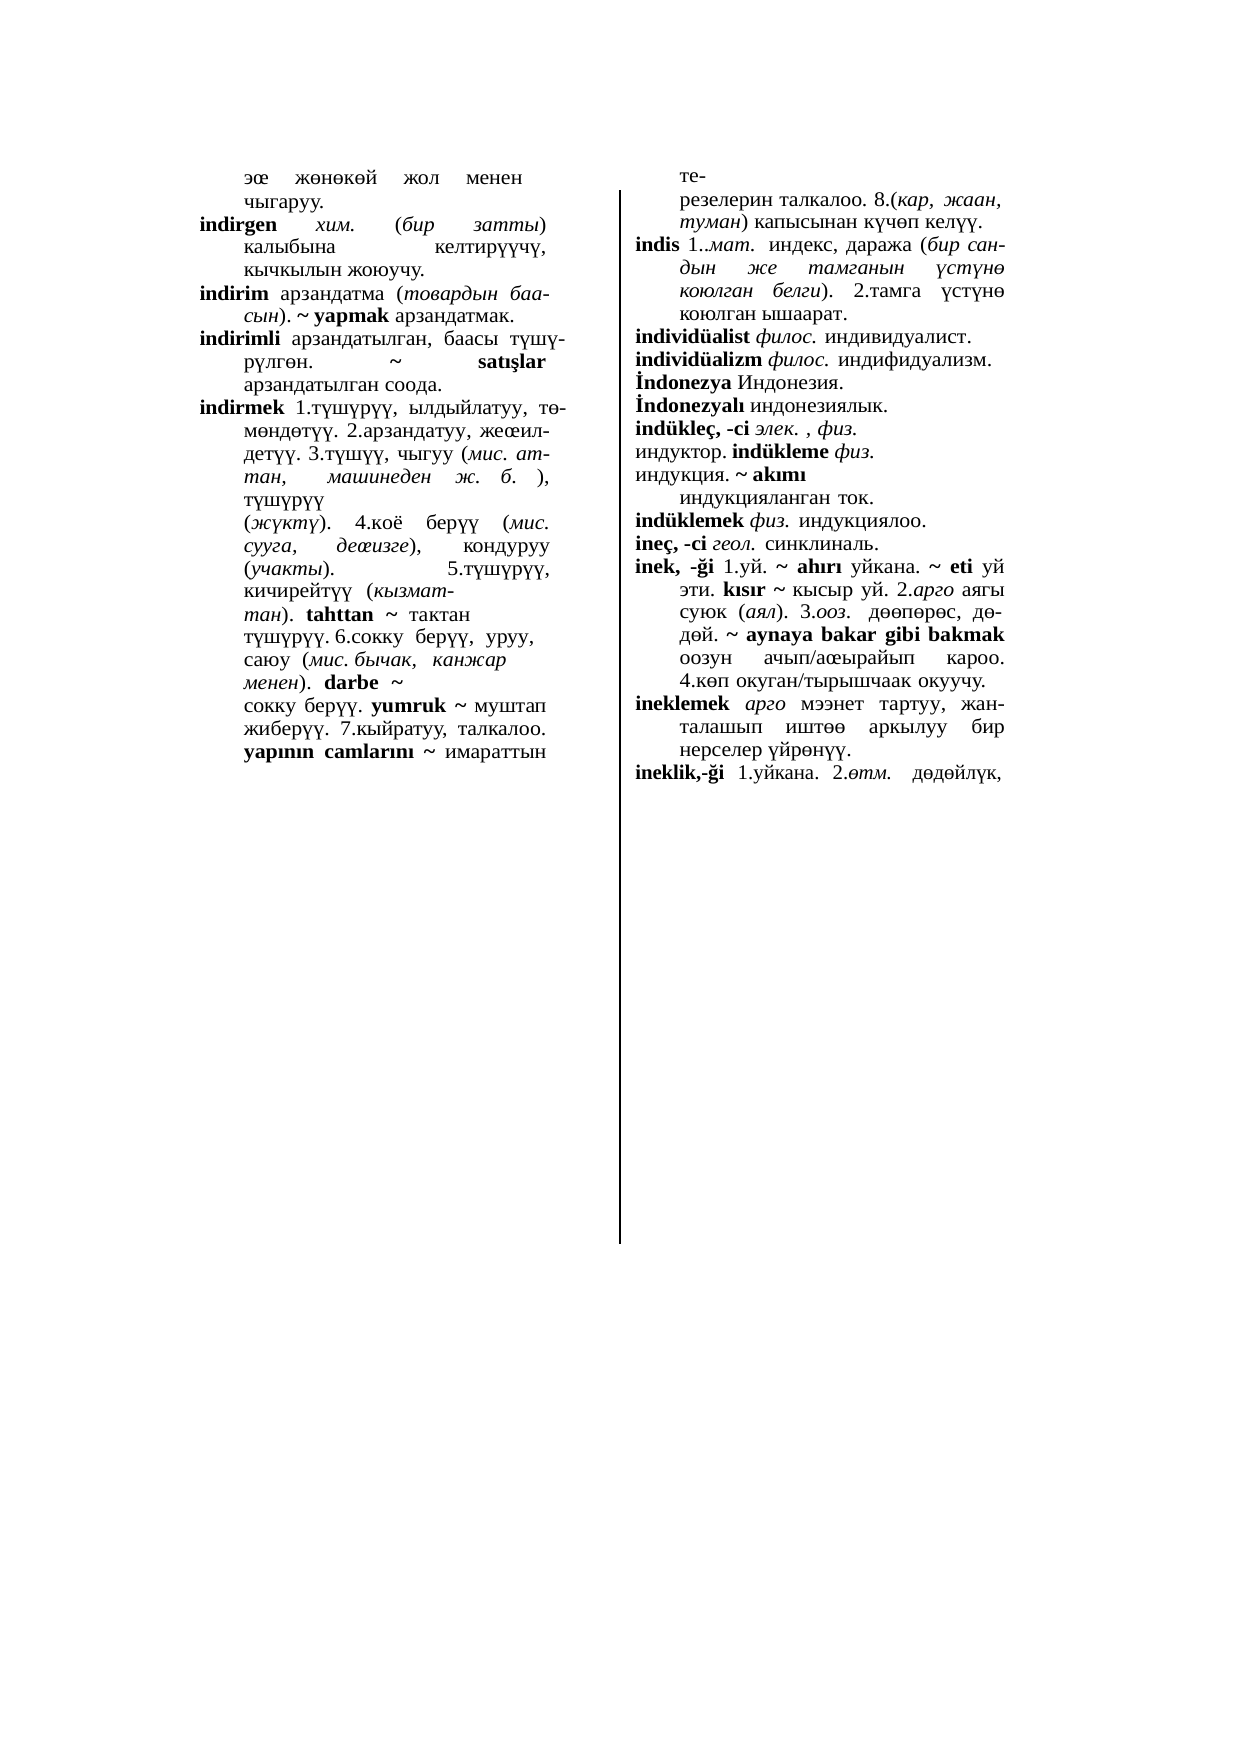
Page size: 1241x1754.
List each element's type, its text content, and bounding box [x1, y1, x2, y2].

text рүлгөн. ~ satışlar арзандатылган соода. [243, 350, 546, 396]
text эœ жөнөкөй жол менен чыгаруу. [243, 164, 522, 213]
text indirmek 1.түшүрүү, ылдыйлатуу, тө- [199, 396, 607, 419]
text inek, -ği 1.уй. ~ ahırı уйкана. ~ eti уй эти. kısır ~ кысыр уй. 2.арго аягы суюк (аял). 3.ооз. дөөпөрөс, дө- [635, 555, 1005, 623]
text дөй. ~ aynaya bakar gibi bakmak оозун ачып/аœырайып кароо. 4.көп окуган/тырышчаак окуучу. [679, 623, 1005, 692]
text ineklemek арго мээнет тартуу, жан- талашып иштөө аркылуу бир нерселер үйрөнүү. [635, 692, 1005, 761]
text тан). tahttan ~ тактан түшүрүү. 6.сокку берүү, уруу, саюу (мис. бычак, канжар менен). darbe ~ [243, 603, 546, 694]
text сокку берүү. yumruk ~ муштап жиберүү. 7.кыйратуу, талкалоо. yapının camlarını ~ имараттын [243, 694, 546, 763]
text İndonezyalı индонезиялык. indükleç, -ci элек. , физ. индуктор. indükleme физ. индукция. ~ akımı [635, 394, 956, 486]
text ineklik,-ği 1.уйкана. 2.өтм. дөдөйлүк, [635, 761, 1065, 784]
text индукцияланган ток. indüklemek физ. индукциялоо. ineç, -ci геол. синклиналь. [635, 486, 966, 554]
text дын же тамганын үстүнө коюлган белги). 2.тамга үстүнө коюлган ышаарат. [679, 256, 1004, 325]
text те- [679, 164, 1005, 187]
text (жүктү). 4.коё берүү (мис. сууга, деœизге), кондуруу (учакты). 5.түшүрүү, кичирейтүү (кызмат- [243, 511, 550, 602]
text indis 1..мат. индекс, даража (бир сан- [635, 233, 1065, 256]
text individüalist филос. индивидуалист. individüalizm филос. индифидуализм. İndonezya Индонезия. [635, 325, 1065, 394]
text indirim арзандатма (товардын баа- сын). ~ yapmak арзандатмак. [199, 282, 550, 327]
text indirimli арзандатылган, баасы түшү- [199, 327, 607, 350]
text indirgen хим. (бир затты) калыбына келтирүүчү, кычкылын жоюучу. [199, 213, 546, 281]
text резелерин талкалоо. 8.(кар, жаан, туман) капысынан күчөп келүү. [679, 188, 1001, 233]
text мөндөтүү. 2.арзандатуу, жеœил- детүү. 3.түшүү, чыгуу (мис. ат- тан, машинеден ж. б. ), түшүрүү [243, 419, 550, 511]
